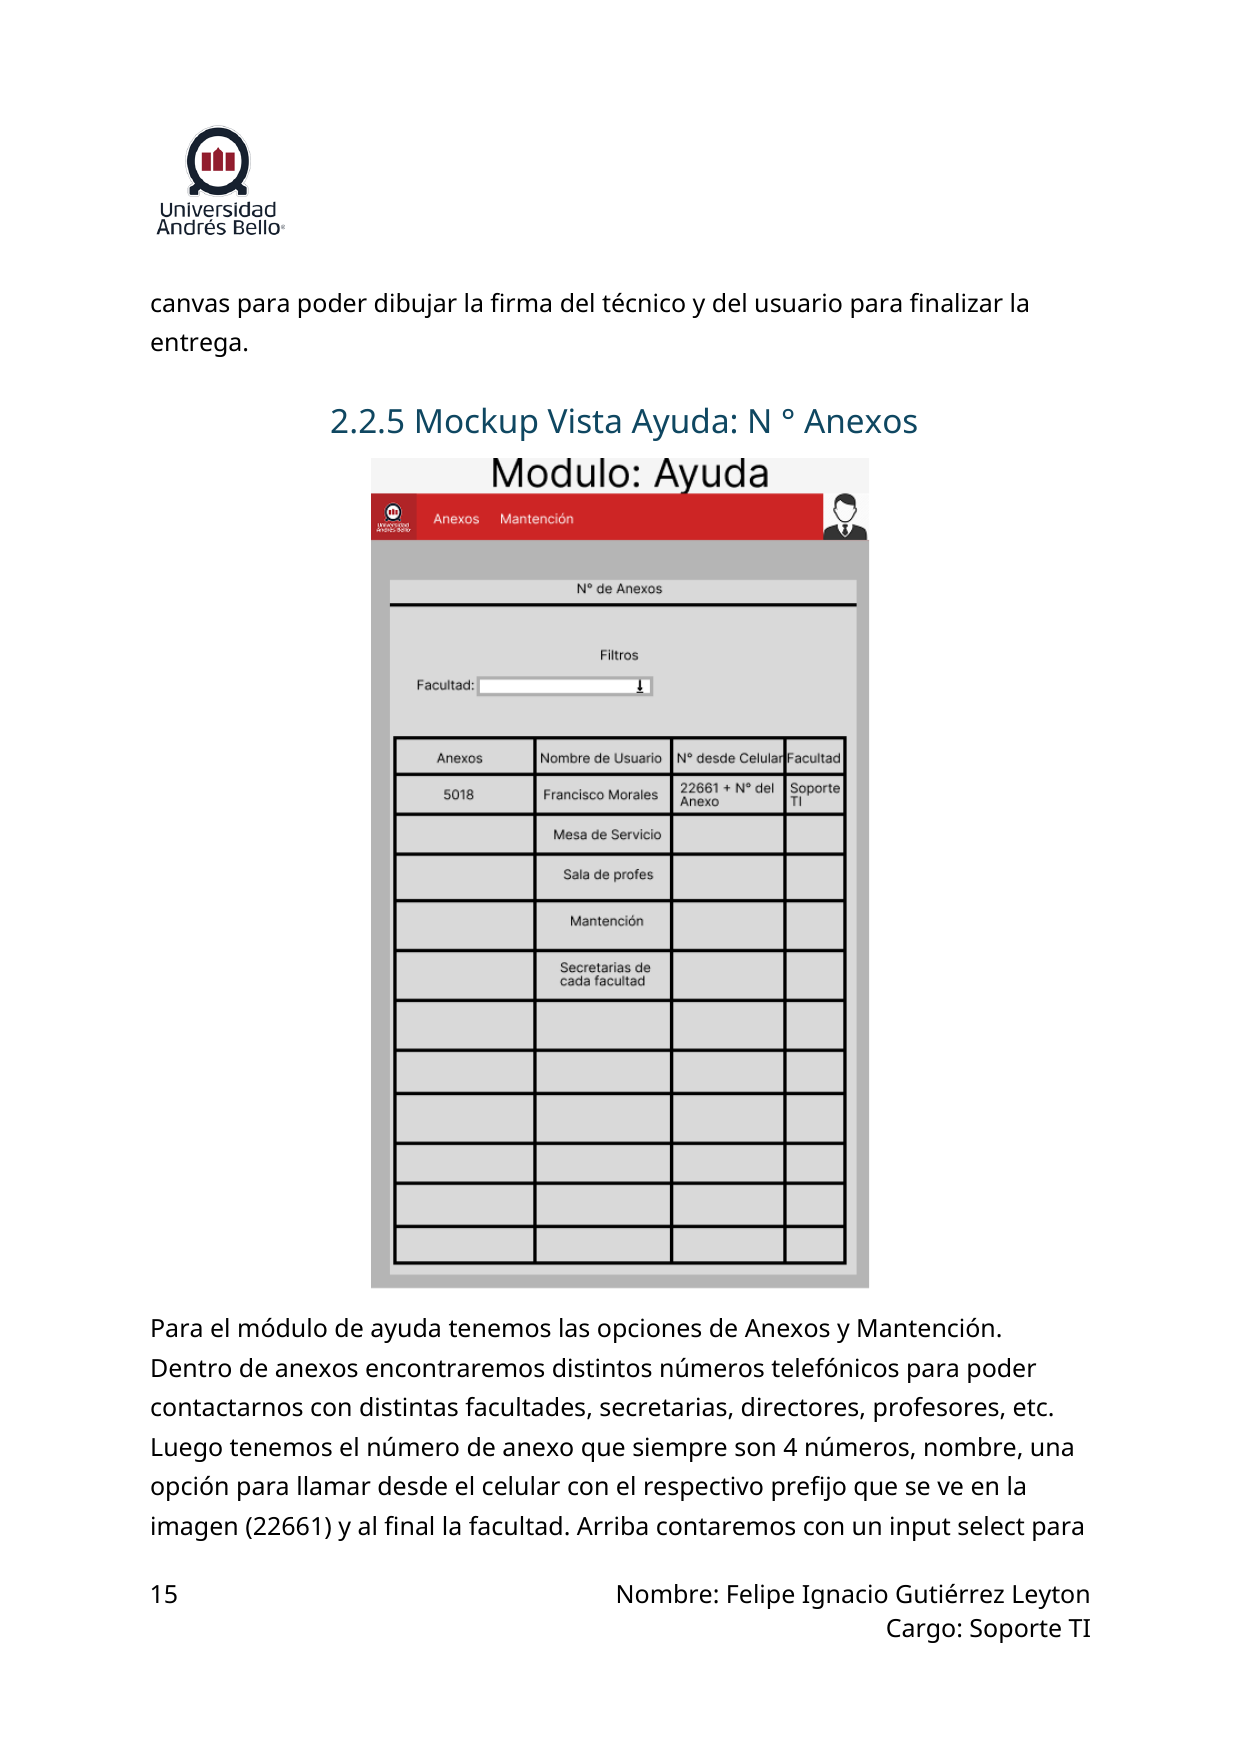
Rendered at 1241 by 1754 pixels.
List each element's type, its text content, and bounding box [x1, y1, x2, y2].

text Para el módulo de ayuda tenemos las opciones de Anexos y Mantención. Dentro de anexos encontraremos distintos números telefónicos para poder contactarnos con distintas facultades, secretarias, directores, profesores, etc. Luego tenemos el número de anexo que siempre son 4 números, nombre, una opción para llamar desde el celular con el respectivo prefijo que se ve en la imagen (22661) y al final la facultad. Arriba contaremos con un input select para [150, 1311, 1090, 1543]
subtitle 2.2.5 Mockup Vista Ayuda: N ° Anexos [150, 398, 1090, 443]
text canvas para poder dibujar la firma del técnico y del usuario para finalizar la entrega. [150, 285, 1090, 359]
